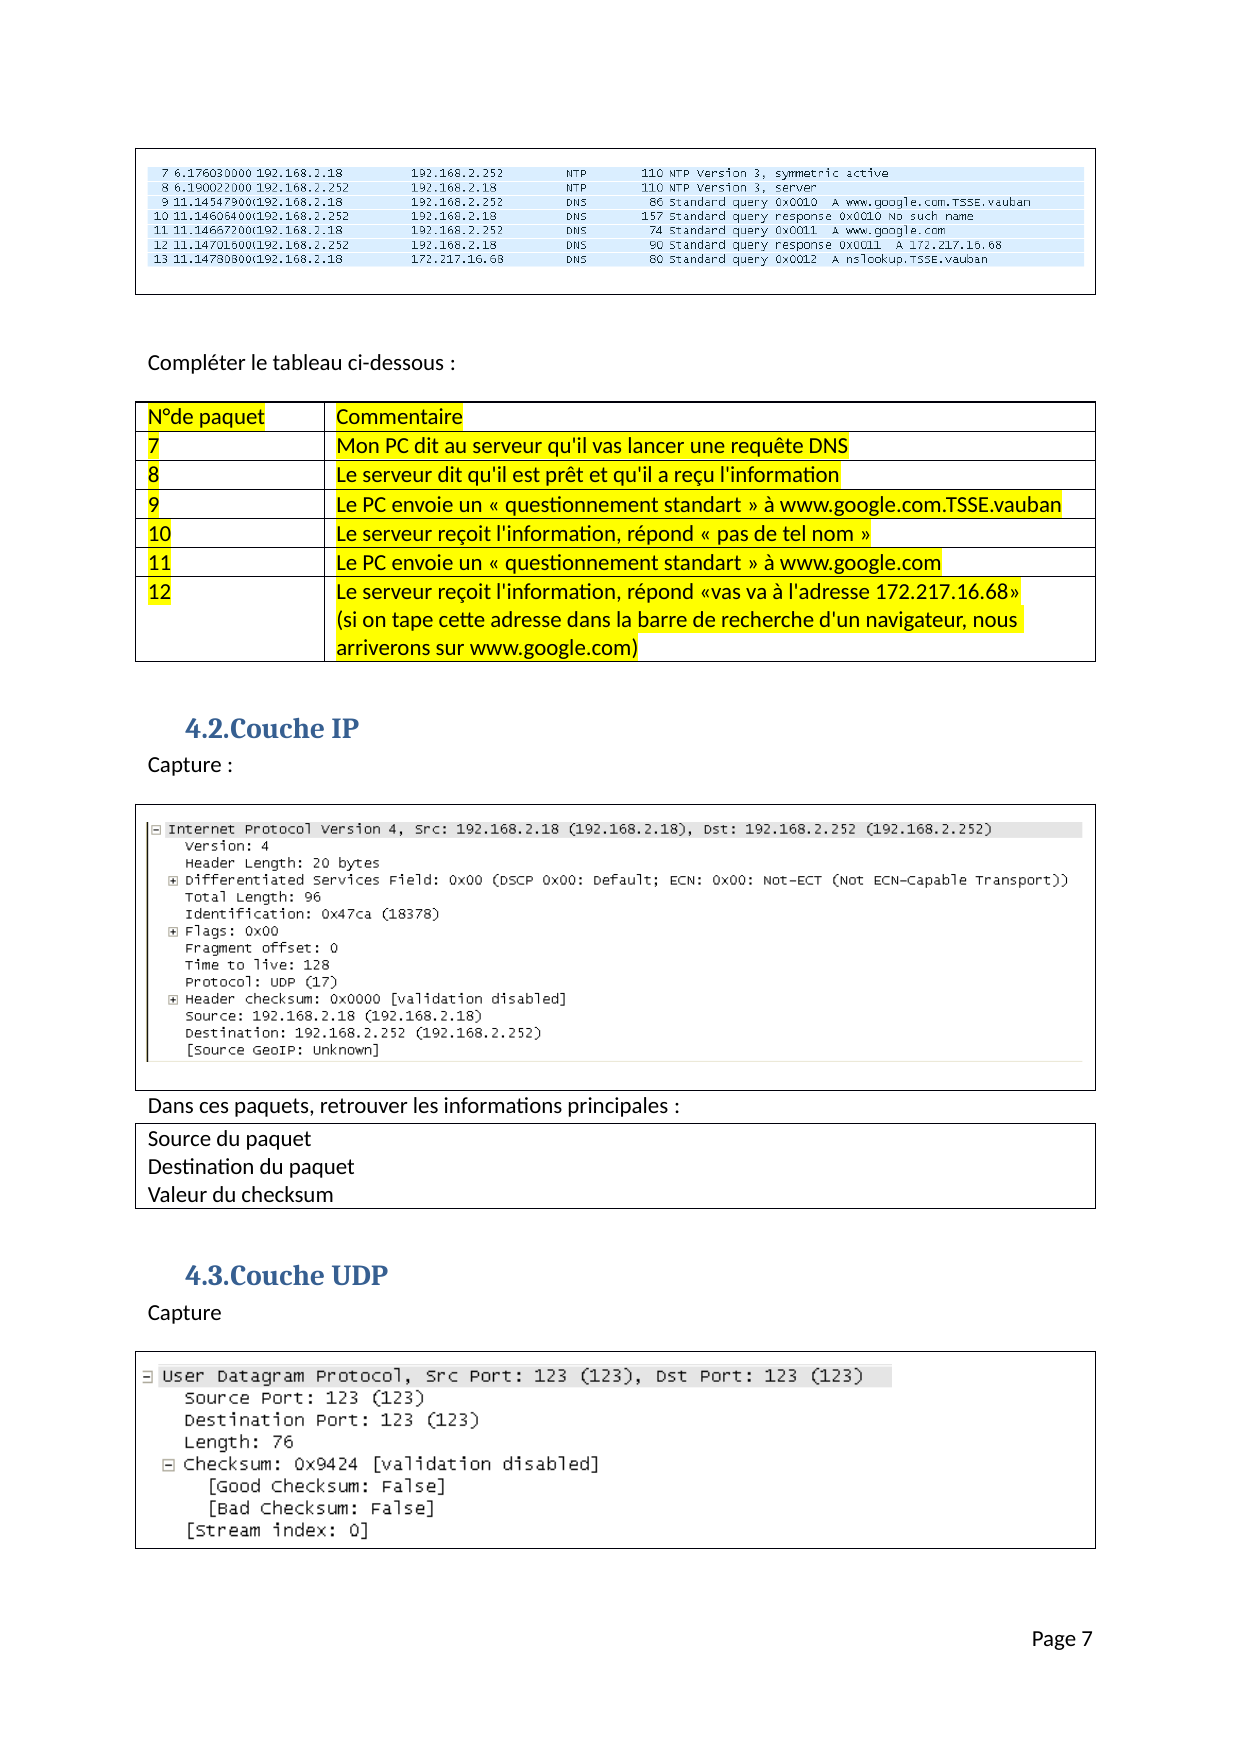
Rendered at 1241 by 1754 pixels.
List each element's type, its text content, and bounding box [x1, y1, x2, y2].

table_header [136, 149, 1095, 294]
subtitle Couche UDP [185, 1259, 1093, 1293]
table_header N°de paquet [136, 403, 324, 431]
picture [142, 1364, 892, 1542]
table_cell 9 [136, 490, 324, 518]
picture [147, 167, 1085, 267]
picture [145, 822, 1083, 1062]
text Dans ces paquets, retrouver les informations principales : [148, 1091, 1093, 1119]
text Capture [148, 1298, 1093, 1326]
table_header [136, 1352, 1095, 1548]
table_cell 12 [136, 577, 324, 661]
text Capture : [148, 751, 1093, 778]
table_header Source du paquet Destination du paquet Valeur du checksum [136, 1124, 1095, 1208]
table_cell 8 [136, 461, 324, 489]
table_cell Le serveur reçoit l'information, répond « pas de tel nom » [325, 519, 1095, 547]
subtitle Couche IP [185, 712, 1093, 746]
table_cell Le serveur reçoit l'information, répond «vas va à l'adresse 172.217.16.68» (si on tape cette adresse dans la barre de recherche d'un navigateur, nous arriverons sur www.google.com) [325, 577, 1095, 661]
table_cell 7 [136, 432, 324, 459]
table_cell 11 [136, 548, 324, 576]
table_cell Le PC envoie un « questionnement standart » à www.google.com.TSSE.vauban [325, 490, 1095, 518]
table_header Commentaire [325, 403, 1095, 431]
table_cell Le serveur dit qu'il est prêt et qu'il a reçu l'information [325, 461, 1095, 489]
table_cell Mon PC dit au serveur qu'il vas lancer une requête DNS [325, 432, 1095, 459]
table_cell 10 [136, 519, 324, 547]
text Compléter le tableau ci-dessous : [148, 348, 1093, 376]
table_cell Le PC envoie un « questionnement standart » à www.google.com [325, 548, 1095, 576]
table_header [136, 805, 1095, 1090]
